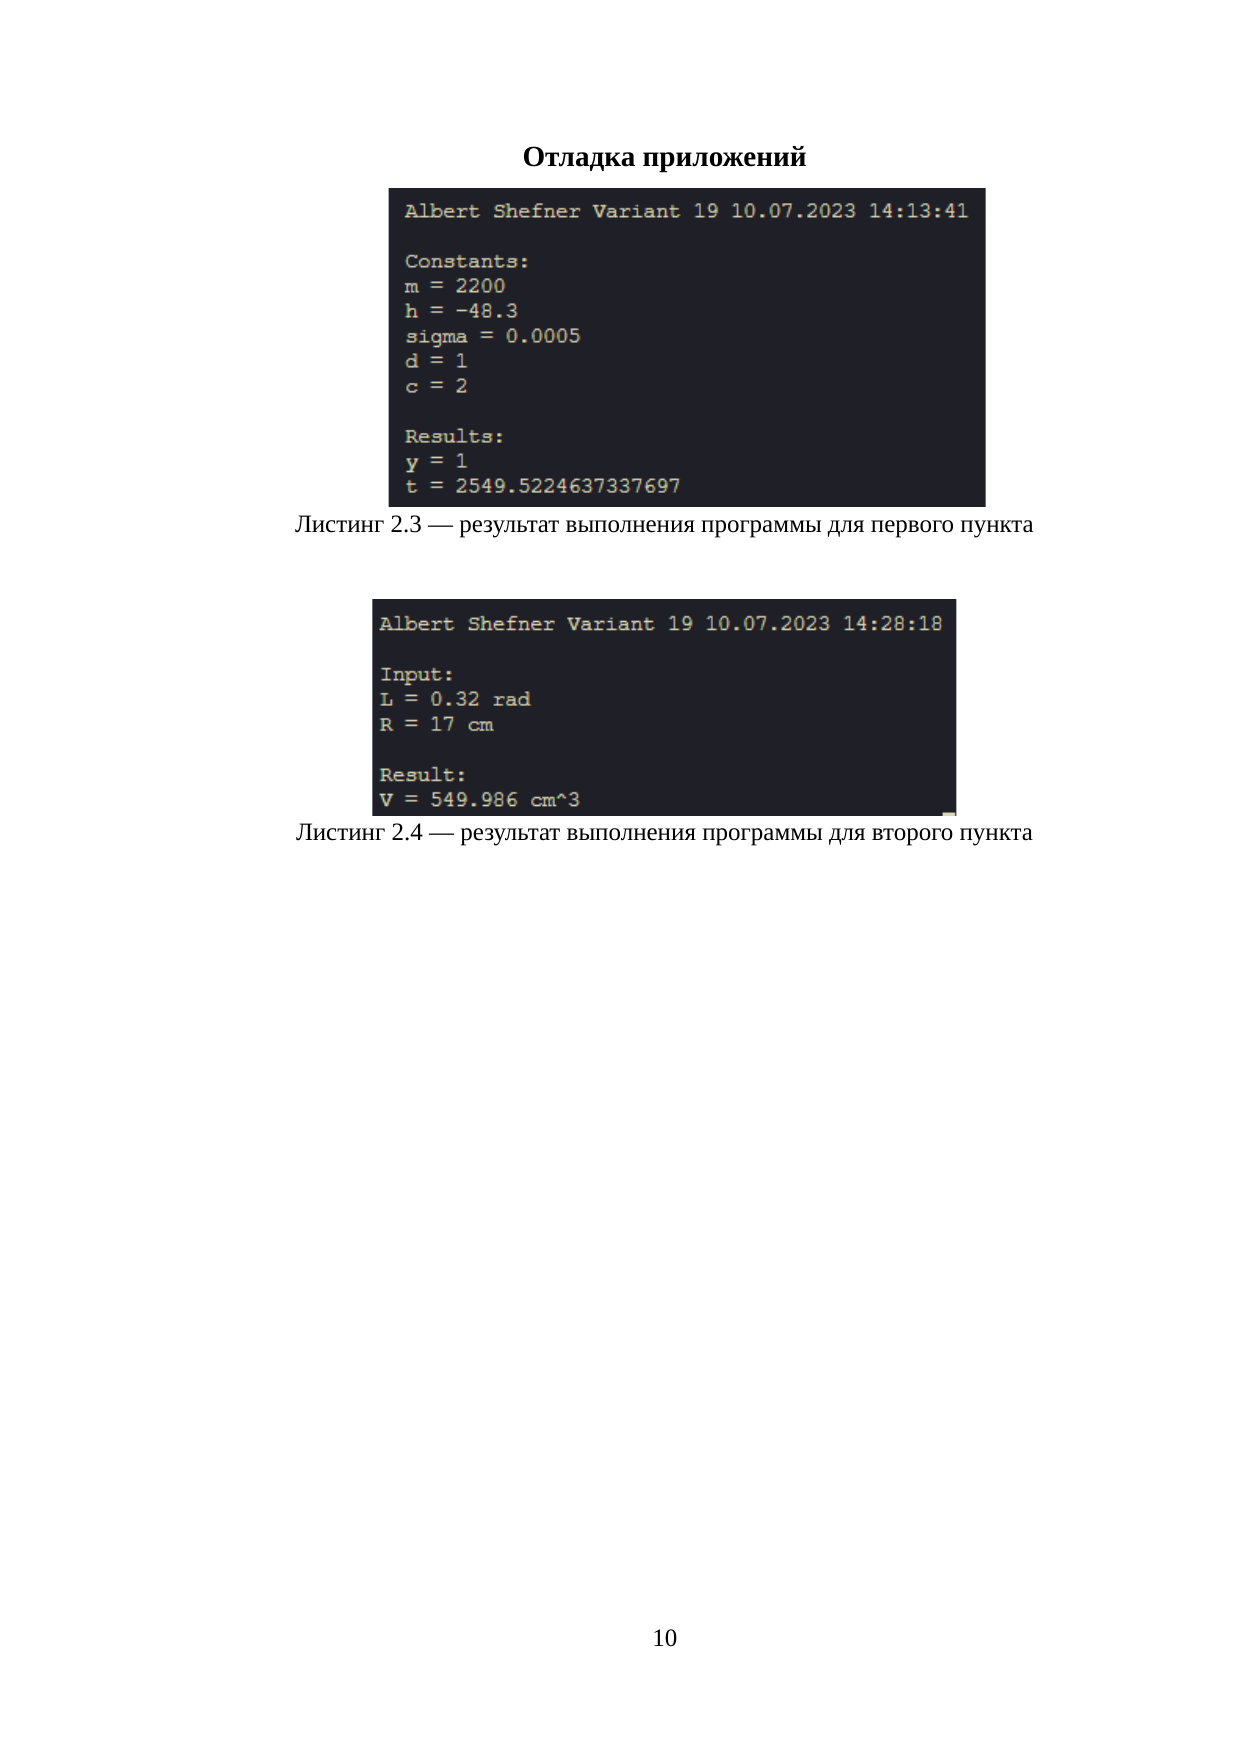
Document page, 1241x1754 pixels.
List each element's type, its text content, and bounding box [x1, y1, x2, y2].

text Листинг 2.3 — результат выполнения программы для первого пункта [177, 185, 1152, 538]
picture [372, 599, 957, 816]
text Листинг 2.4 — результат выполнения программы для второго пункта [177, 599, 1152, 846]
picture [388, 188, 986, 507]
subtitle Отладка приложений [177, 139, 1152, 172]
